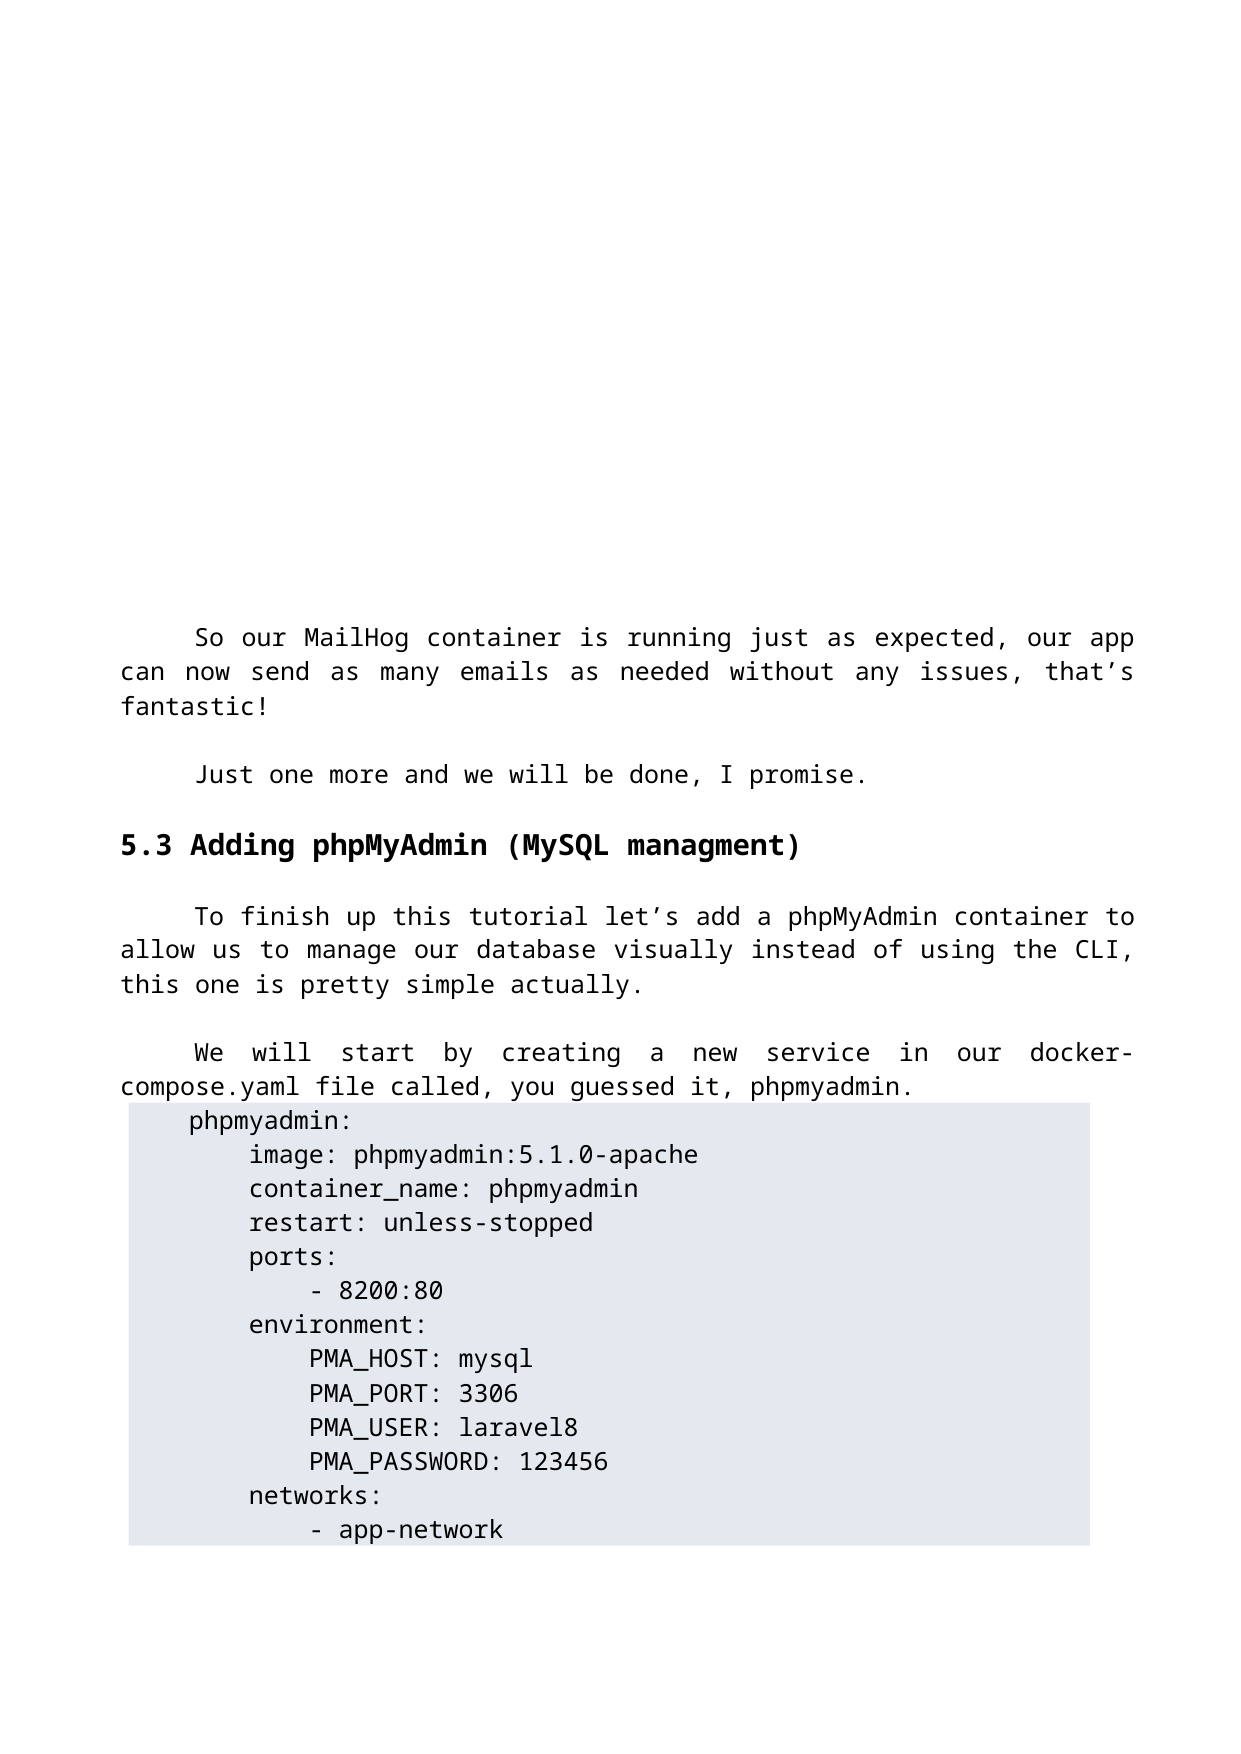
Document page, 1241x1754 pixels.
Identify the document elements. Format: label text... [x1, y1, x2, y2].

text 5.3 Adding phpMyAdmin (MySQL managment) [120, 824, 1136, 864]
text We will start by creating a new service in our docker-compose.yaml file called, you guessed it, phpmyadmin. [120, 1034, 1136, 1102]
text So our MailHog container is running just as expected, our app can now send as many emails as needed without any issues, that’s fantastic! [120, 620, 1136, 722]
text To finish up this tutorial let’s add a phpMyAdmin container to allow us to manage our database visually instead of using the CLI, this one is pretty simple actually. [120, 898, 1136, 1000]
text Just one more and we will be done, I promise. [120, 756, 1136, 790]
